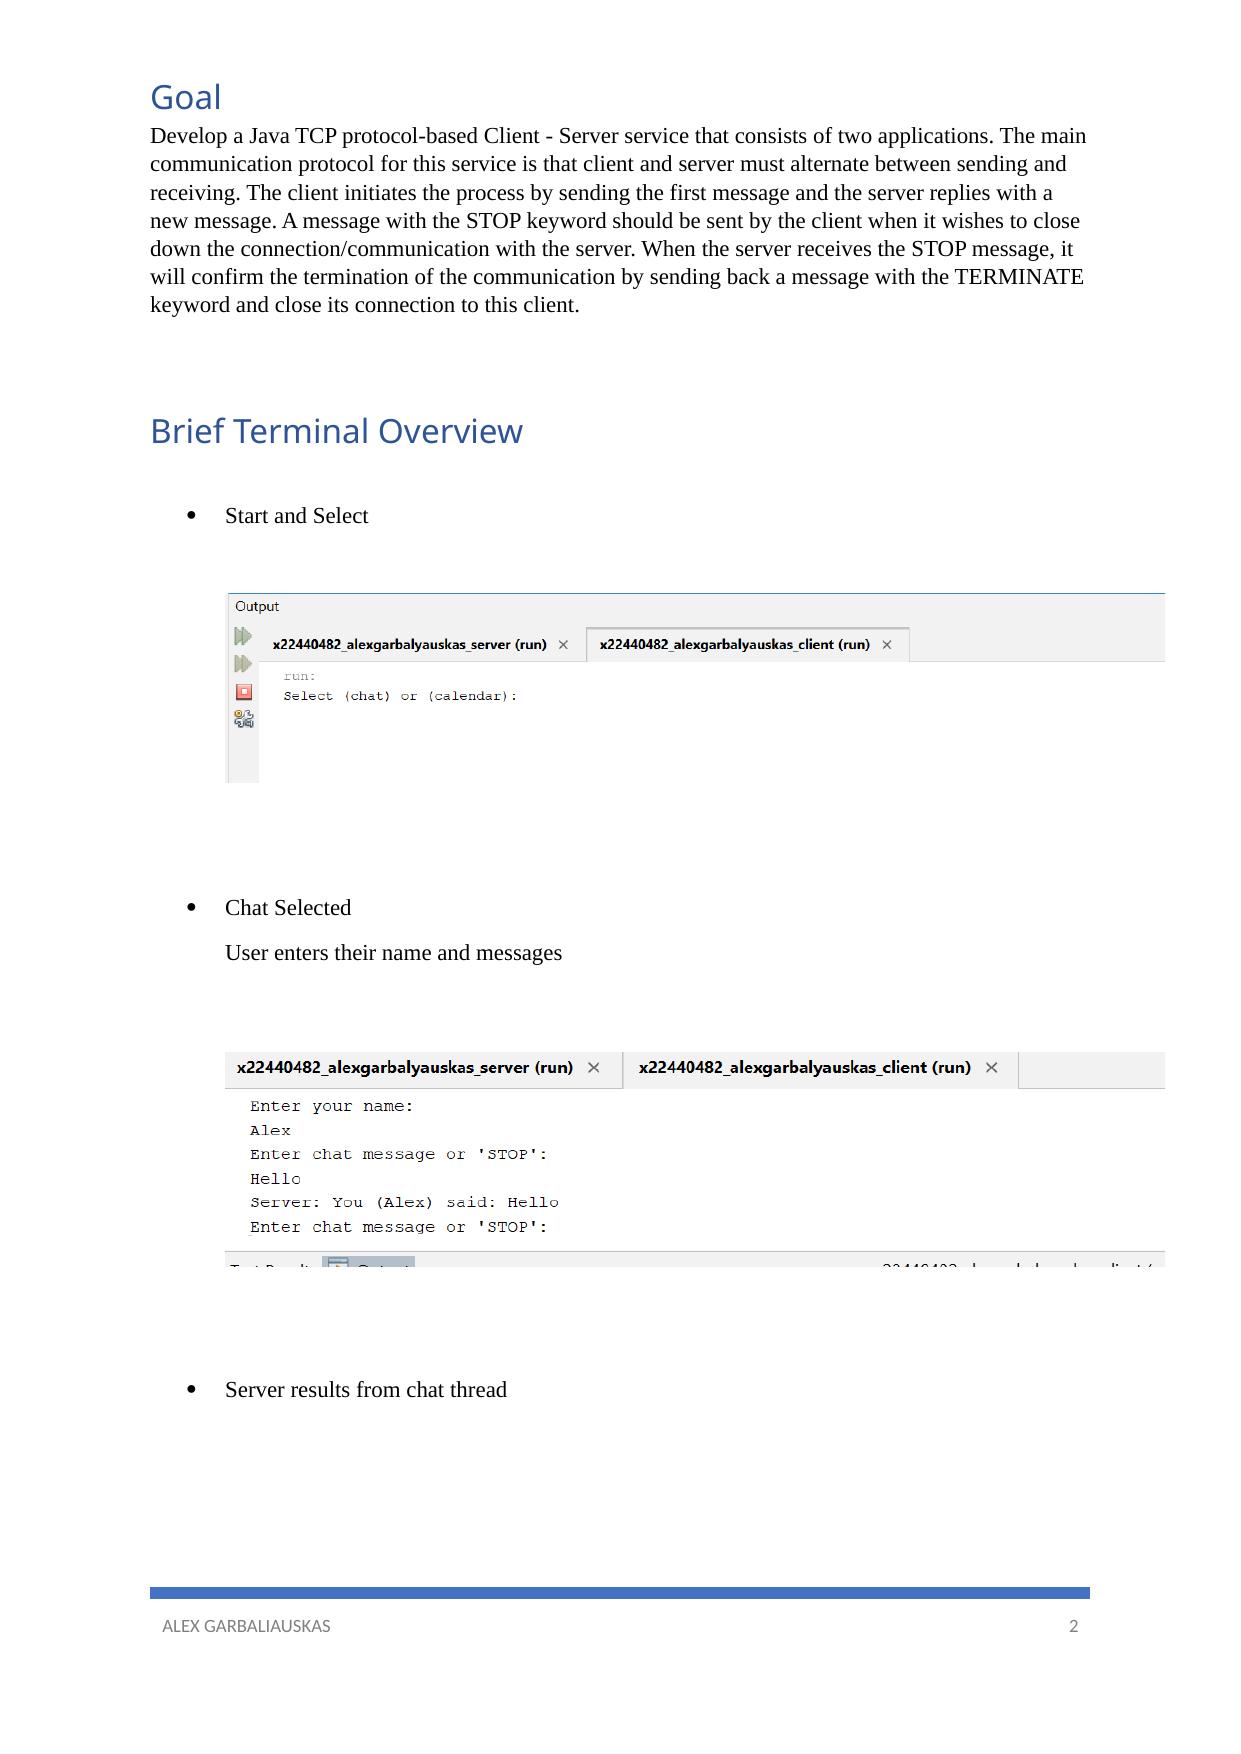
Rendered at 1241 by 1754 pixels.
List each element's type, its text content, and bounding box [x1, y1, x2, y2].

list Start and Select [187, 502, 1090, 529]
list Server results from chat thread [187, 1376, 1090, 1403]
list User enters their name and messages [225, 939, 1090, 966]
subtitle Goal [150, 74, 1090, 119]
subtitle Brief Terminal Overview [150, 407, 1090, 453]
text Develop a Java TCP protocol‐based Client ‐ Server service that consists of two applications. The main communication protocol for this service is that client and server must alternate between sending and receiving. The client initiates the process by sending the first message and the server replies with a new message. A message with the STOP keyword should be sent by the client when it wishes to close down the connection/communication with the server. When the server receives the STOP message, it will confirm the termination of the communication by sending back a message with the TERMINATE keyword and close its connection to this client. [150, 122, 1090, 317]
list Chat Selected [187, 894, 1090, 921]
